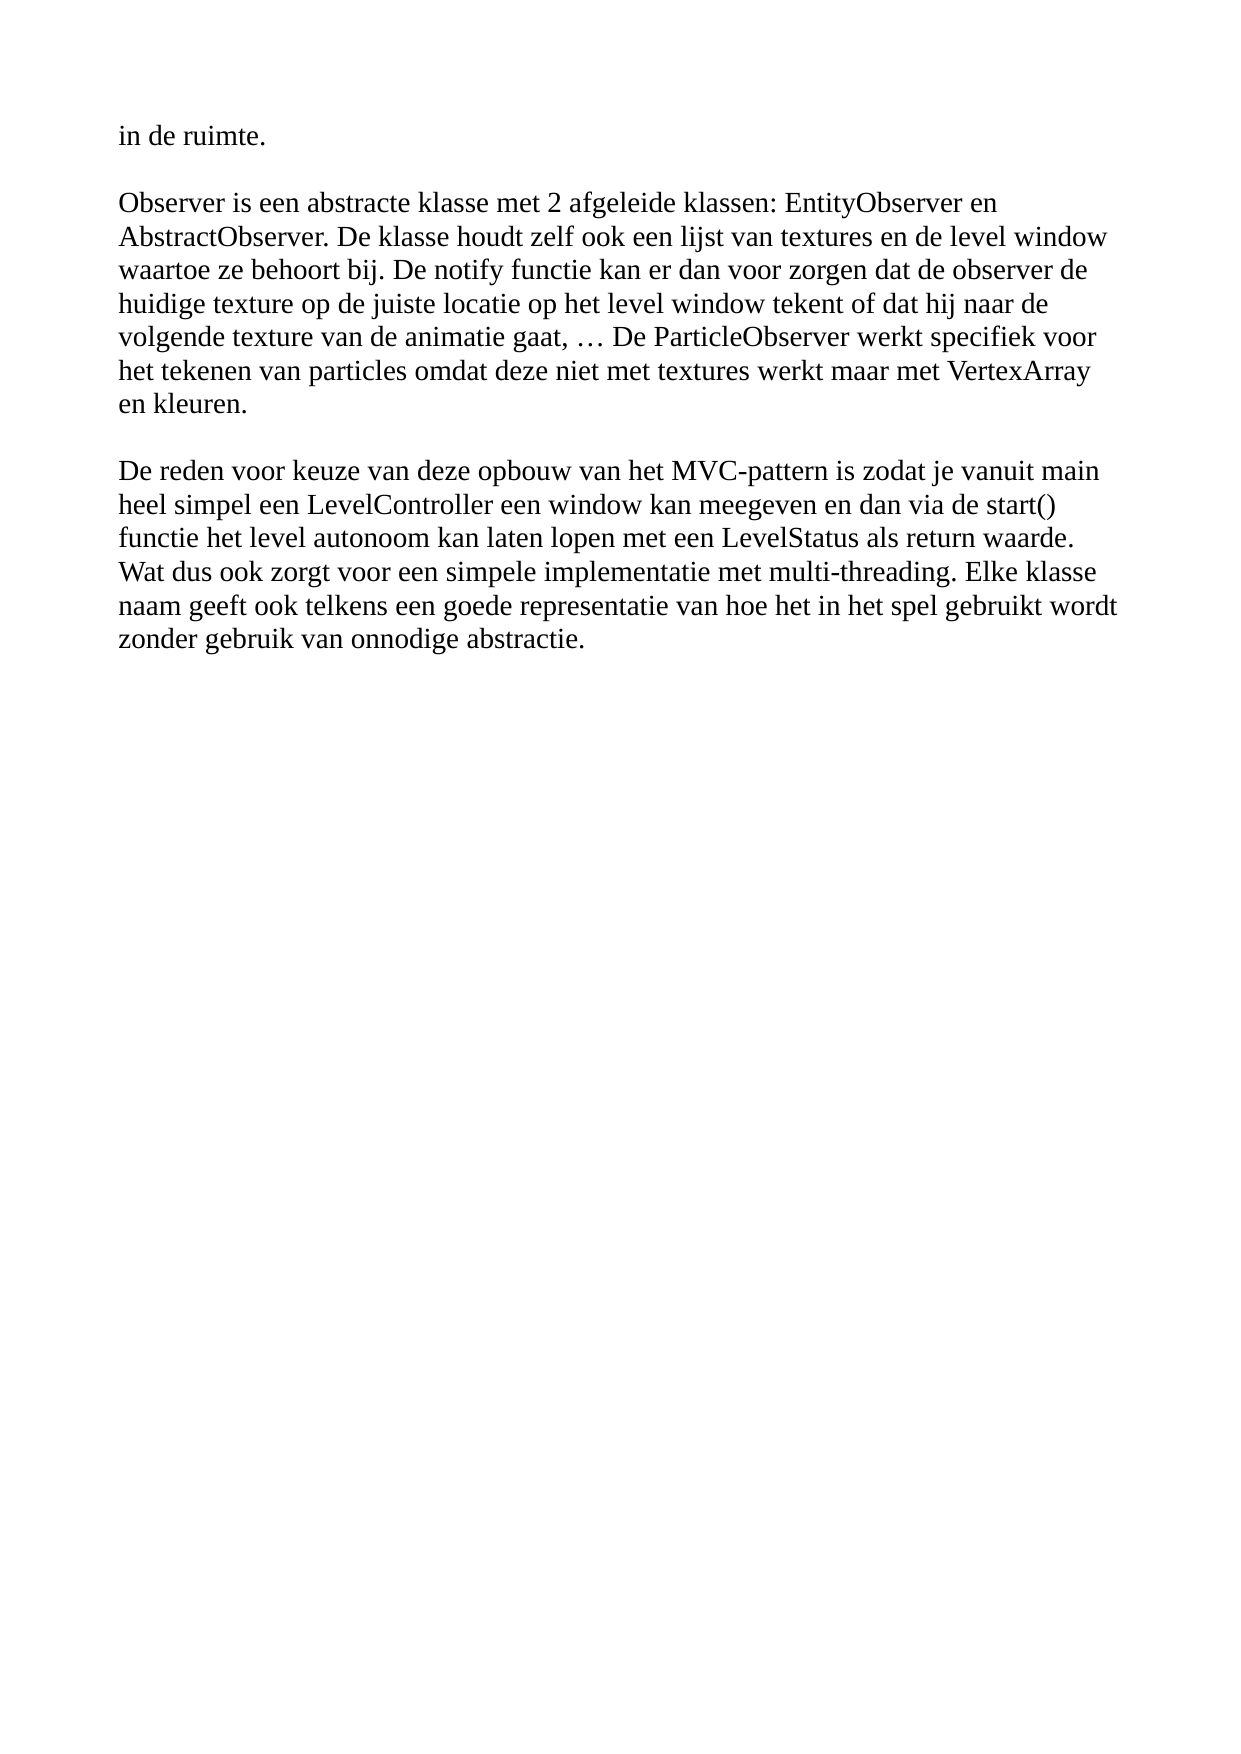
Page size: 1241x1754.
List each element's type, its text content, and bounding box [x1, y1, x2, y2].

text in de ruimte. [118, 118, 1122, 152]
text De reden voor keuze van deze opbouw van het MVC-pattern is zodat je vanuit main heel simpel een LevelController een window kan meegeven en dan via de start() functie het level autonoom kan laten lopen met een LevelStatus als return waarde. Wat dus ook zorgt voor een simpele implementatie met multi-threading. Elke klasse naam geeft ook telkens een goede representatie van hoe het in het spel gebruikt wordt zonder gebruik van onnodige abstractie. [118, 453, 1122, 655]
text Observer is een abstracte klasse met 2 afgeleide klassen: EntityObserver en AbstractObserver. De klasse houdt zelf ook een lijst van textures en de level window waartoe ze behoort bij. De notify functie kan er dan voor zorgen dat de observer de huidige texture op de juiste locatie op het level window tekent of dat hij naar de volgende texture van de animatie gaat, … De ParticleObserver werkt specifiek voor het tekenen van particles omdat deze niet met textures werkt maar met VertexArray en kleuren. [118, 185, 1122, 420]
